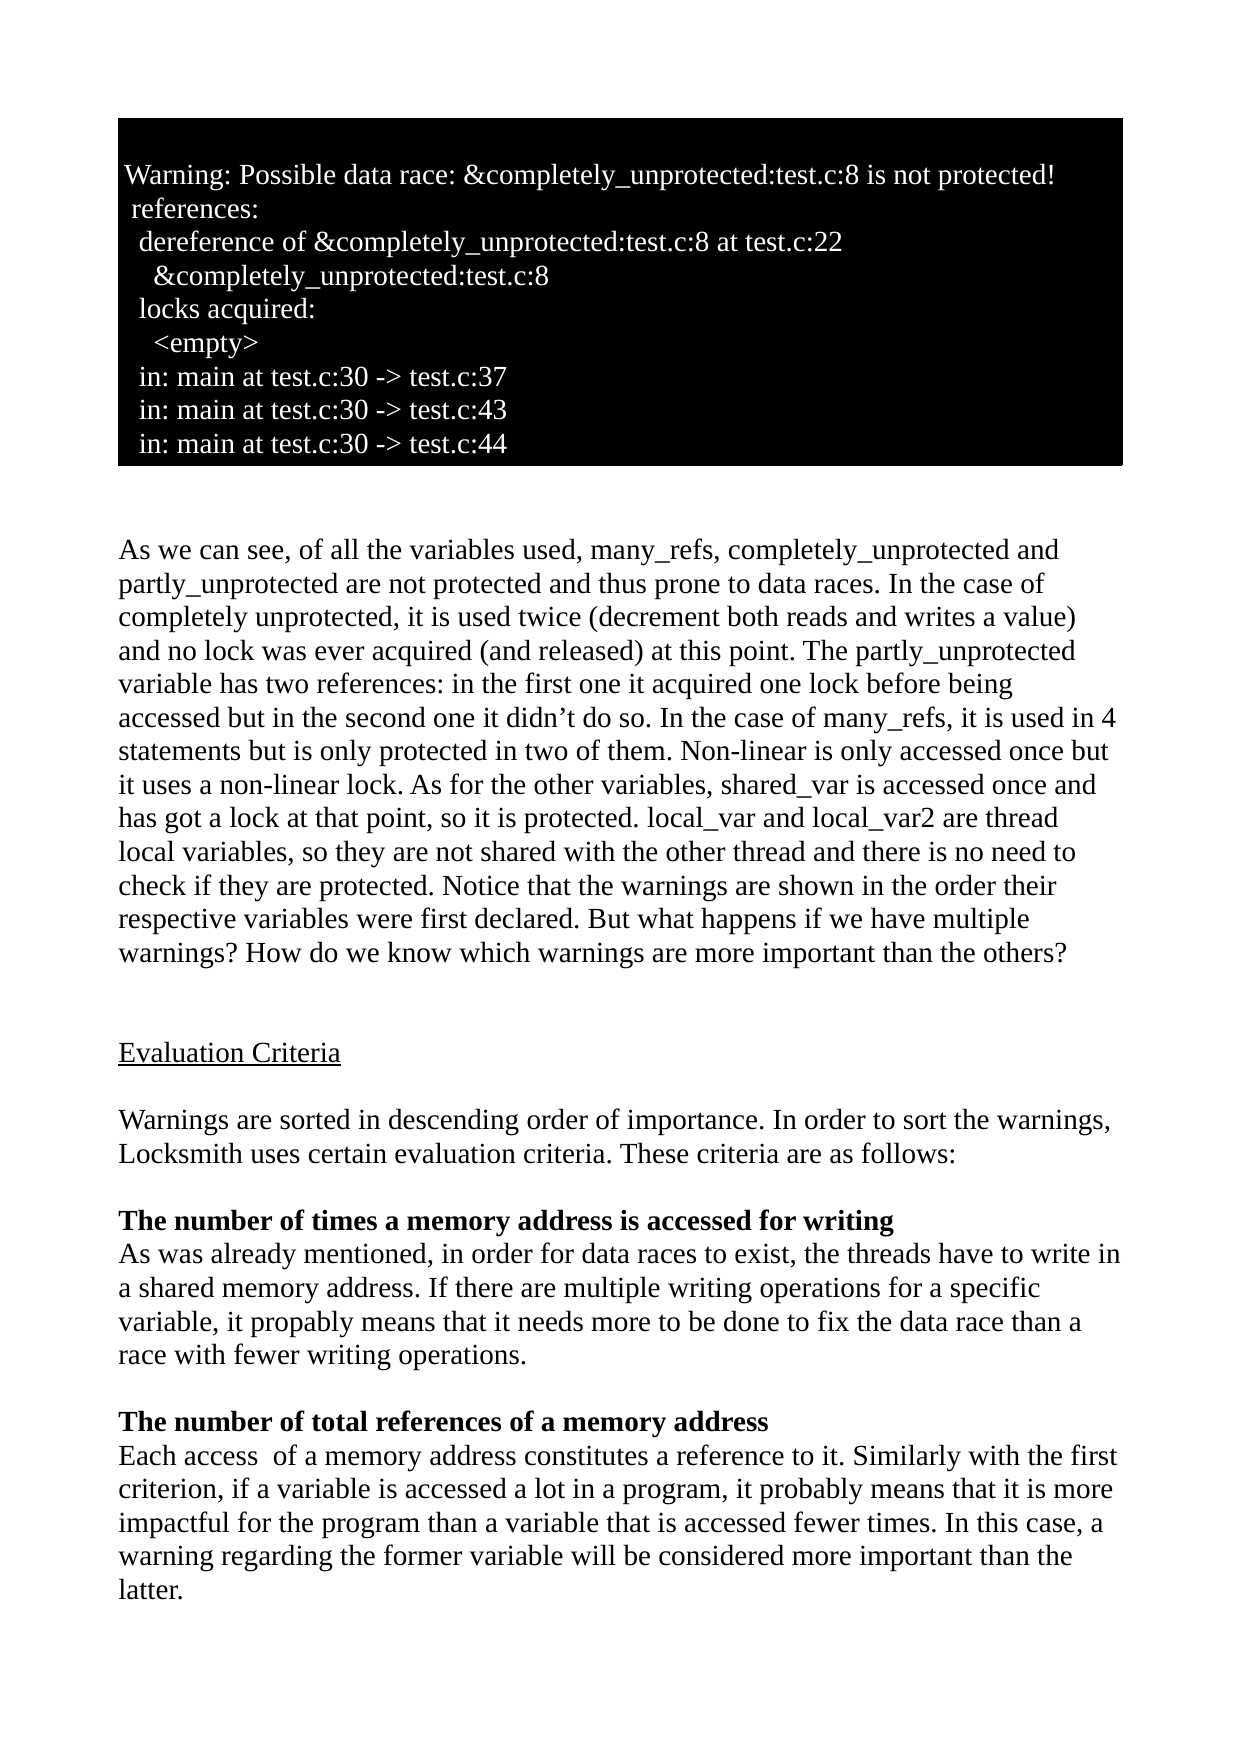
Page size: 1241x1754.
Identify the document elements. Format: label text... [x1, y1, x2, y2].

text Warnings are sorted in descending order of importance. In order to sort the warnings, Locksmith uses certain evaluation criteria. These criteria are as follows: [118, 1102, 1122, 1169]
text Evaluation Criteria [118, 1035, 1122, 1069]
text As we can see, of all the variables used, many_refs, completely_unprotected and partly_unprotected are not protected and thus prone to data races. In the case of completely unprotected, it is used twice (decrement both reads and writes a value) and no lock was ever acquired (and released) at this point. The partly_unprotected variable has two references: in the first one it acquired one lock before being accessed but in the second one it didn’t do so. In the case of many_refs, it is used in 4 statements but is only protected in two of them. Non-linear is only accessed once but it uses a non-linear lock. As for the other variables, shared_var is accessed once and has got a lock at that point, so it is protected. local_var and local_var2 are thread local variables, so they are not shared with the other thread and there is no need to check if they are protected. Notice that the warnings are shown in the order their respective variables were first declared. But what happens if we have multiple warnings? How do we know which warnings are more important than the others? [118, 532, 1122, 968]
table_header Warning: Possible data race: &completely_unprotected:test.c:8 is not protected! references: dereference of &completely_unprotected:test.c:8 at test.c:22 &completely_unprotected:test.c:8 locks acquired: <empty> in: main at test.c:30 -> test.c:37 in: main at test.c:30 -> test.c:43 in: main at test.c:30 -> test.c:44 [119, 119, 1122, 465]
text The number of times a memory address is accessed for writing [118, 1203, 1122, 1237]
text The number of total references of a memory address [118, 1404, 1122, 1438]
text As was already mentioned, in order for data races to exist, the threads have to write in a shared memory address. If there are multiple writing operations for a specific variable, it propably means that it needs more to be done to fix the data race than a race with fewer writing operations. [118, 1237, 1122, 1371]
text Each access of a memory address constitutes a reference to it. Similarly with the first criterion, if a variable is accessed a lot in a program, it probably means that it is more impactful for the program than a variable that is accessed fewer times. In this case, a warning regarding the former variable will be considered more important than the latter. [118, 1438, 1122, 1606]
